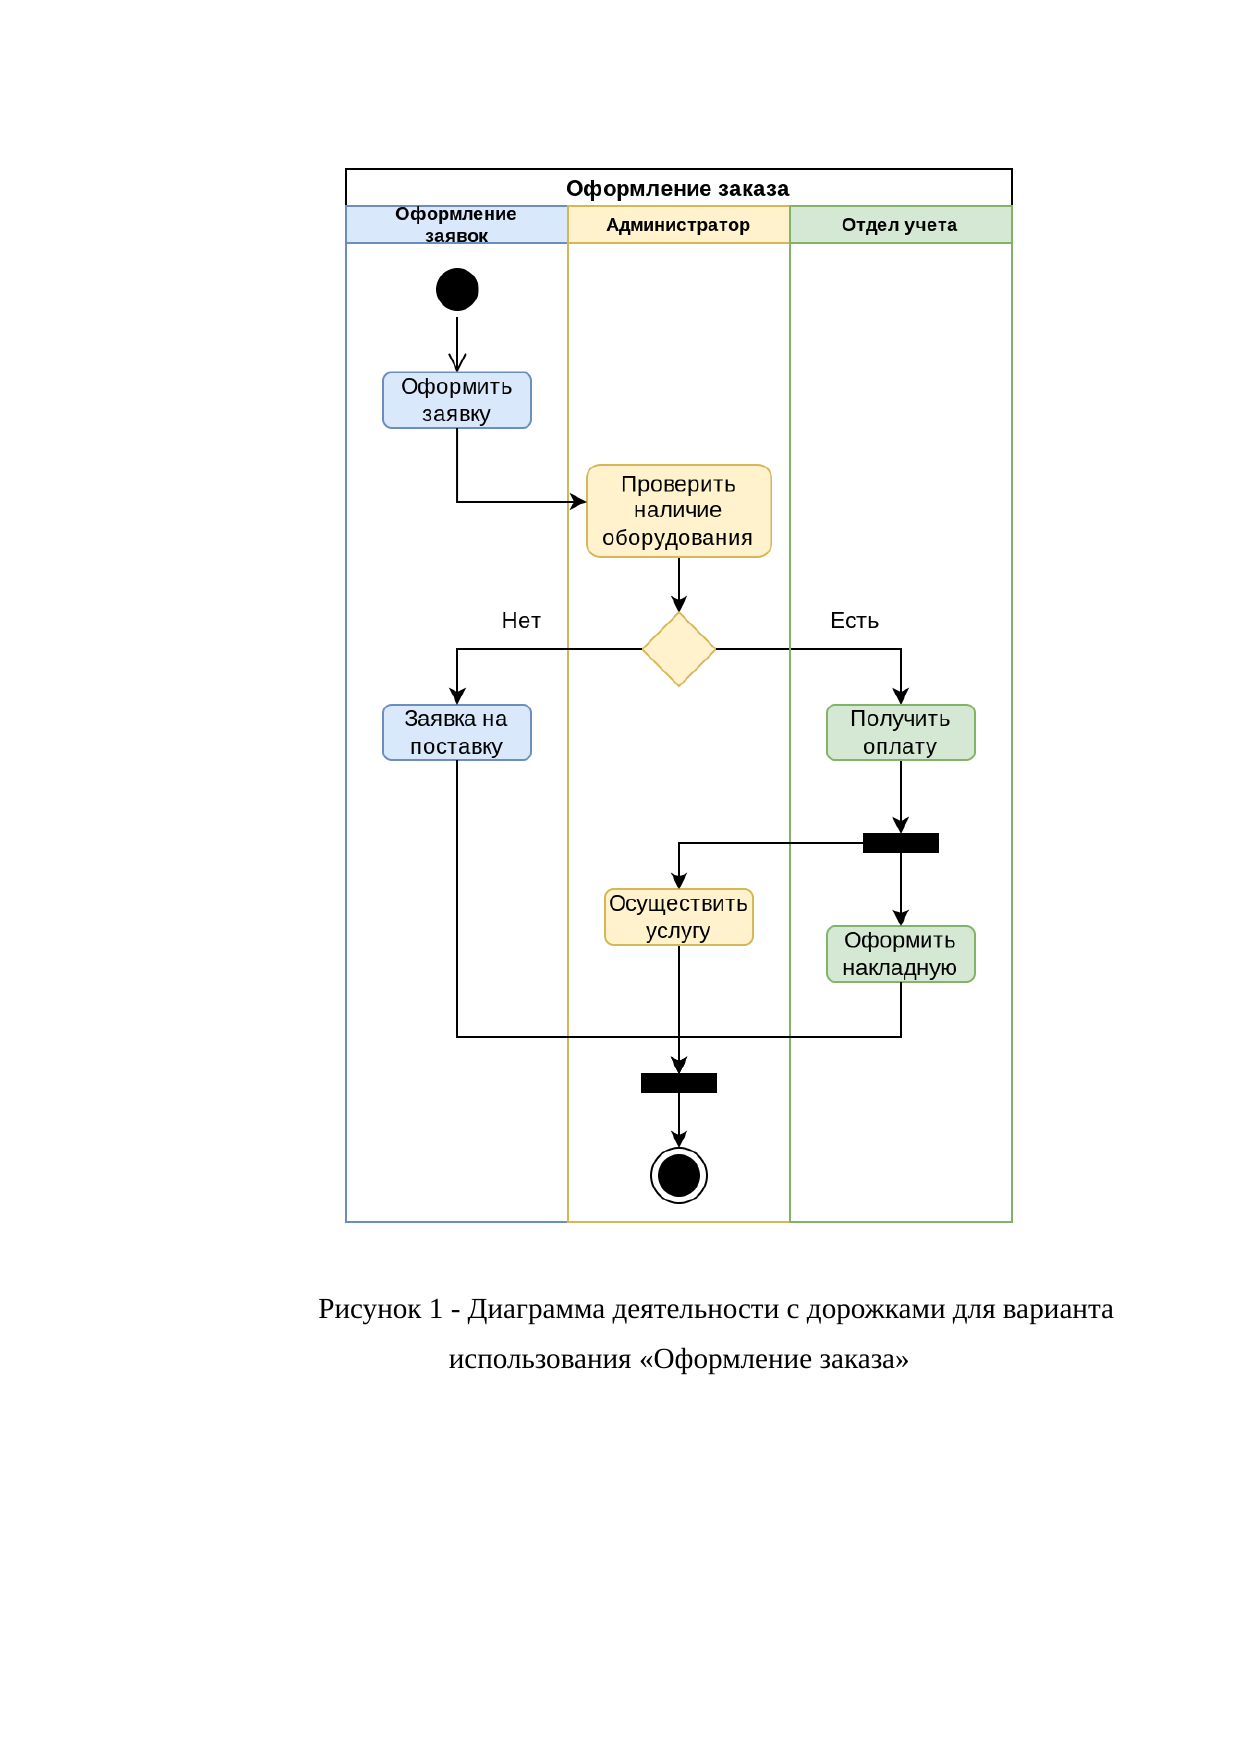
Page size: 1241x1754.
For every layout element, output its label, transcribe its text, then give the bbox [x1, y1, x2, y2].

picture [345, 168, 1014, 1224]
text Рисунок 1 - Диаграмма деятельности с дорожками для варианта использования «Оформление заказа» [177, 1291, 1181, 1375]
